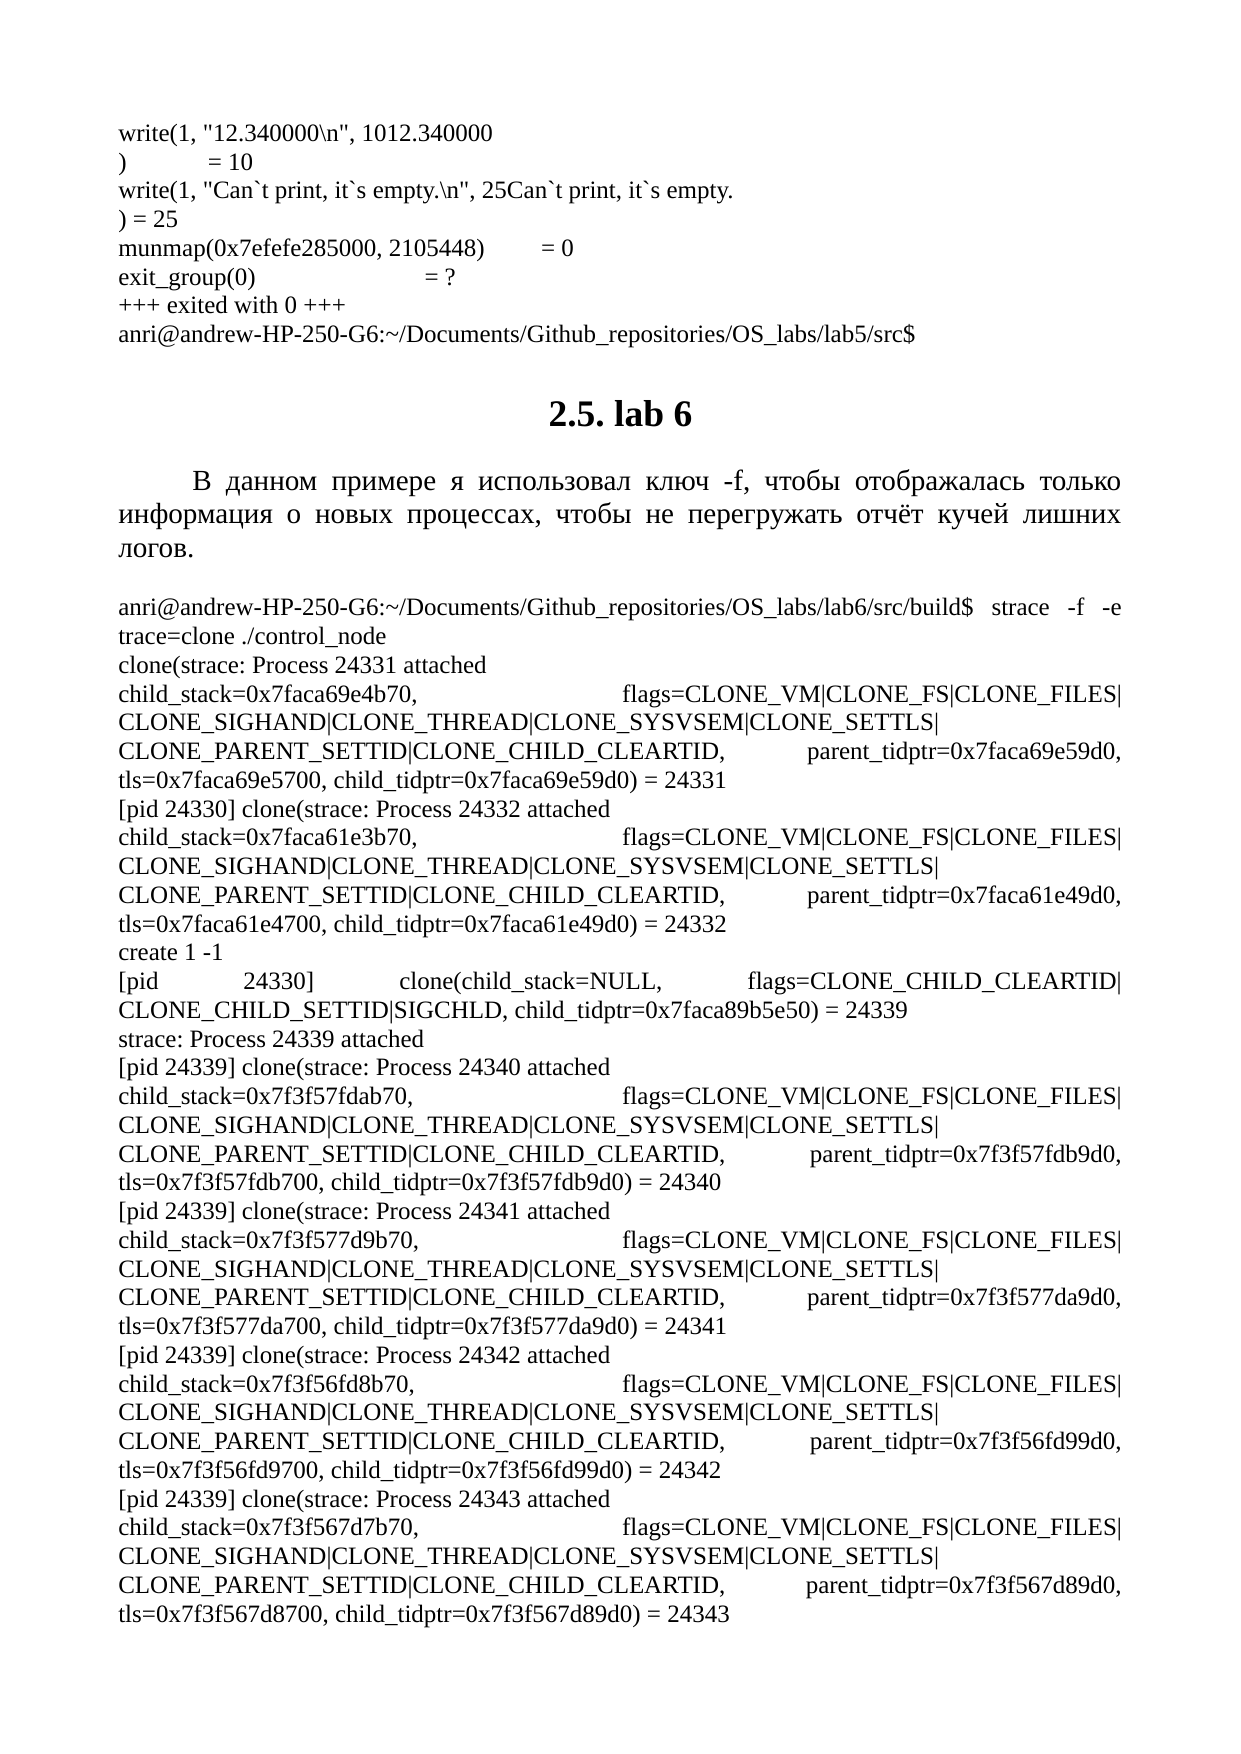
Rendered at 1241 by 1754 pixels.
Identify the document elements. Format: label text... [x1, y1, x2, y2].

text clone(strace: Process 24331 attached [118, 650, 1122, 679]
text child_stack=0x7f3f577d9b70, flags=CLONE_VM|CLONE_FS|CLONE_FILES|CLONE_SIGHAND|CLONE_THREAD|CLONE_SYSVSEM|CLONE_SETTLS|CLONE_PARENT_SETTID|CLONE_CHILD_CLEARTID, parent_tidptr=0x7f3f577da9d0, tls=0x7f3f577da700, child_tidptr=0x7f3f577da9d0) = 24341 [118, 1225, 1122, 1340]
text anri@andrew-HP-250-G6:~/Documents/Github_repositories/OS_labs/lab6/src/build$ strace -f -e trace=clone ./control_node [118, 592, 1122, 650]
text [pid 24330] clone(child_stack=NULL, flags=CLONE_CHILD_CLEARTID|CLONE_CHILD_SETTID|SIGCHLD, child_tidptr=0x7faca89b5e50) = 24339 [118, 966, 1122, 1024]
text child_stack=0x7f3f57fdab70, flags=CLONE_VM|CLONE_FS|CLONE_FILES|CLONE_SIGHAND|CLONE_THREAD|CLONE_SYSVSEM|CLONE_SETTLS|CLONE_PARENT_SETTID|CLONE_CHILD_CLEARTID, parent_tidptr=0x7f3f57fdb9d0, tls=0x7f3f57fdb700, child_tidptr=0x7f3f57fdb9d0) = 24340 [118, 1081, 1122, 1196]
text exit_group(0) = ? [118, 262, 1122, 291]
text [pid 24330] clone(strace: Process 24332 attached [118, 794, 1122, 822]
text [pid 24339] clone(strace: Process 24342 attached [118, 1340, 1122, 1369]
text create 1 -1 [118, 937, 1122, 966]
text ) = 25 [118, 204, 1122, 233]
text munmap(0x7efefe285000, 2105448) = 0 [118, 233, 1122, 262]
text В данном примере я использовал ключ -f, чтобы отображалась только информация о новых процессах, чтобы не перегружать отчёт кучей лишних логов. [118, 463, 1122, 564]
text [pid 24339] clone(strace: Process 24340 attached [118, 1052, 1122, 1081]
text strace: Process 24339 attached [118, 1024, 1122, 1052]
text [pid 24339] clone(strace: Process 24343 attached [118, 1484, 1122, 1512]
text child_stack=0x7faca61e3b70, flags=CLONE_VM|CLONE_FS|CLONE_FILES|CLONE_SIGHAND|CLONE_THREAD|CLONE_SYSVSEM|CLONE_SETTLS|CLONE_PARENT_SETTID|CLONE_CHILD_CLEARTID, parent_tidptr=0x7faca61e49d0, tls=0x7faca61e4700, child_tidptr=0x7faca61e49d0) = 24332 [118, 822, 1122, 937]
text 2.5. lab 6 [118, 391, 1122, 434]
text write(1, "Can`t print, it`s empty.\n", 25Can`t print, it`s empty. [118, 176, 1122, 204]
text +++ exited with 0 +++ [118, 291, 1122, 319]
text anri@andrew-HP-250-G6:~/Documents/Github_repositories/OS_labs/lab5/src$ [118, 319, 1122, 348]
text child_stack=0x7f3f567d7b70, flags=CLONE_VM|CLONE_FS|CLONE_FILES|CLONE_SIGHAND|CLONE_THREAD|CLONE_SYSVSEM|CLONE_SETTLS|CLONE_PARENT_SETTID|CLONE_CHILD_CLEARTID, parent_tidptr=0x7f3f567d89d0, tls=0x7f3f567d8700, child_tidptr=0x7f3f567d89d0) = 24343 [118, 1512, 1122, 1627]
text write(1, "12.340000\n", 1012.340000 [118, 118, 1122, 147]
text ) = 10 [118, 147, 1122, 176]
text child_stack=0x7faca69e4b70, flags=CLONE_VM|CLONE_FS|CLONE_FILES|CLONE_SIGHAND|CLONE_THREAD|CLONE_SYSVSEM|CLONE_SETTLS|CLONE_PARENT_SETTID|CLONE_CHILD_CLEARTID, parent_tidptr=0x7faca69e59d0, tls=0x7faca69e5700, child_tidptr=0x7faca69e59d0) = 24331 [118, 679, 1122, 794]
text [pid 24339] clone(strace: Process 24341 attached [118, 1196, 1122, 1225]
text child_stack=0x7f3f56fd8b70, flags=CLONE_VM|CLONE_FS|CLONE_FILES|CLONE_SIGHAND|CLONE_THREAD|CLONE_SYSVSEM|CLONE_SETTLS|CLONE_PARENT_SETTID|CLONE_CHILD_CLEARTID, parent_tidptr=0x7f3f56fd99d0, tls=0x7f3f56fd9700, child_tidptr=0x7f3f56fd99d0) = 24342 [118, 1369, 1122, 1484]
